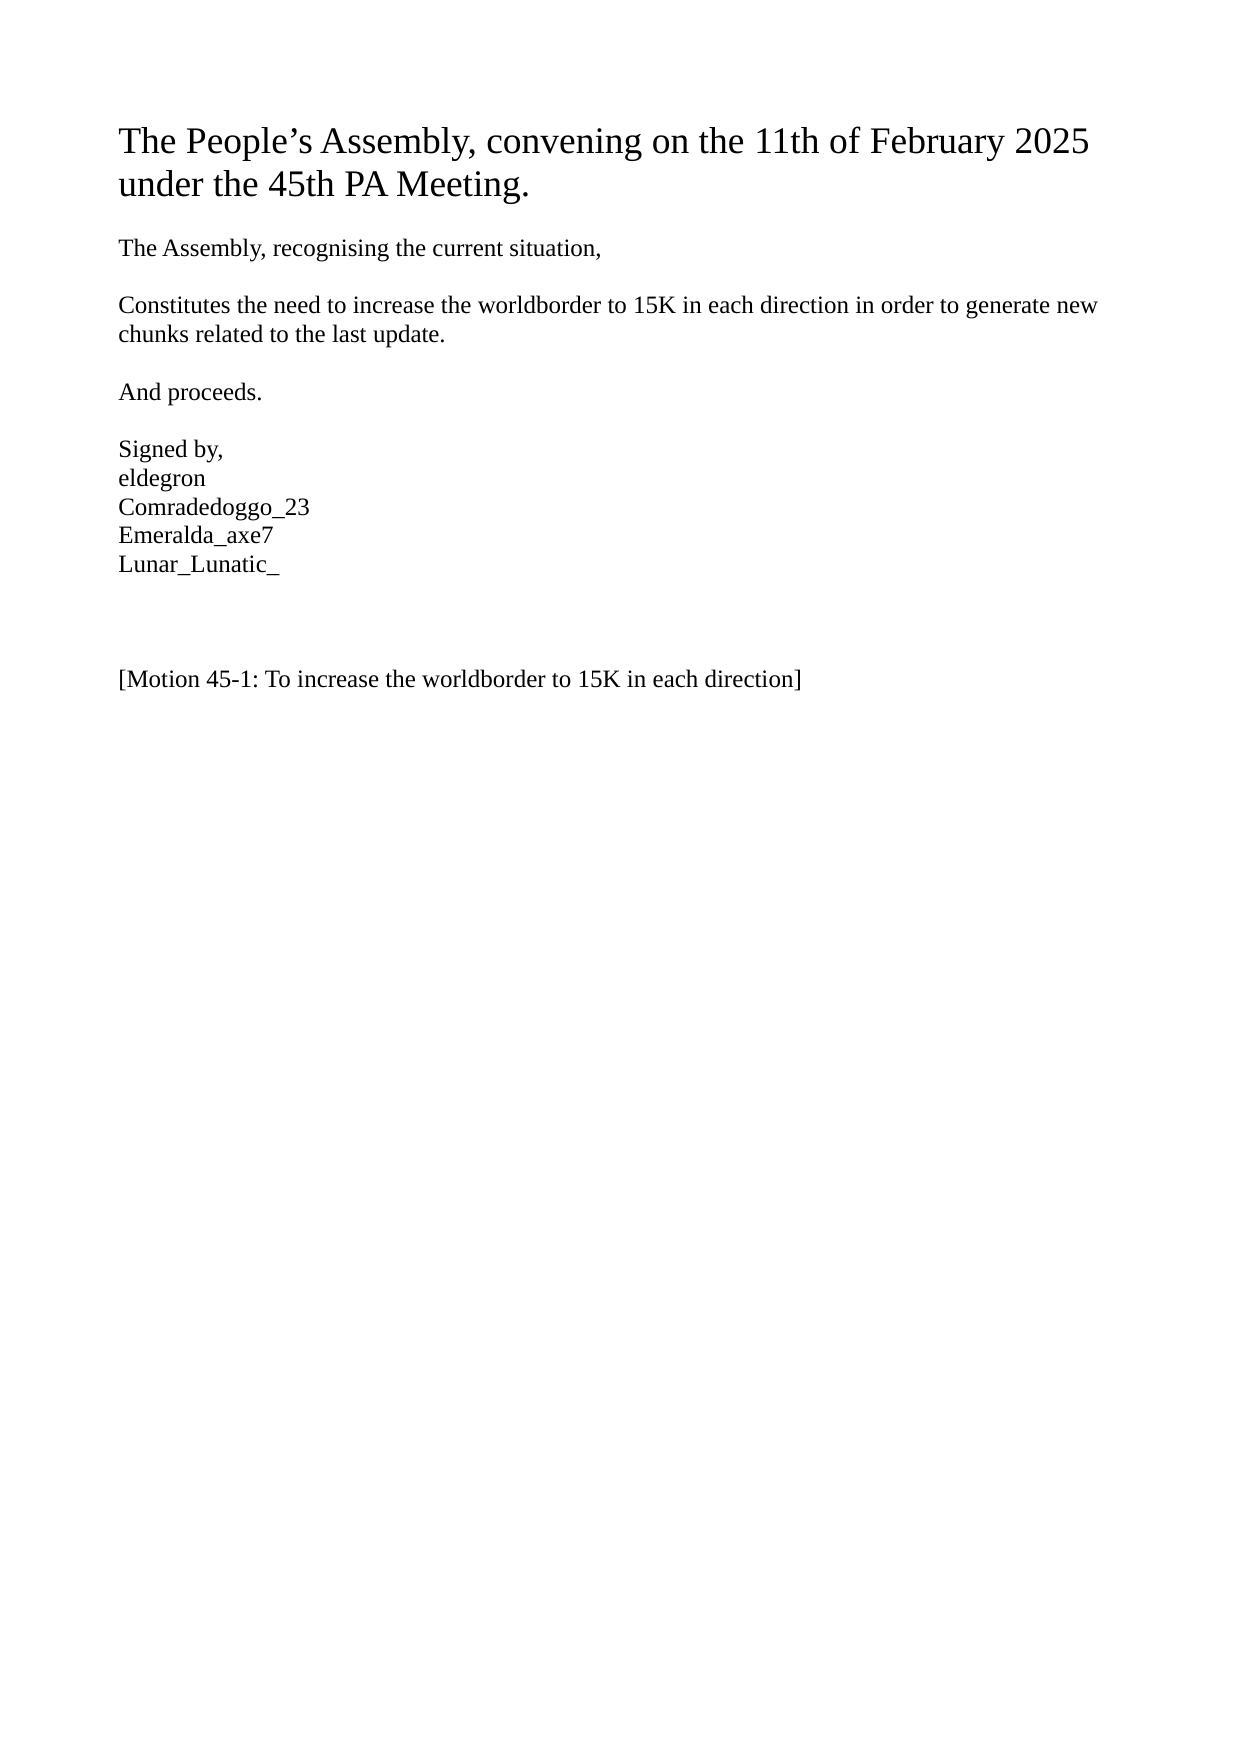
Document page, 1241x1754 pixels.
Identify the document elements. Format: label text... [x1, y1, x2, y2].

text Lunar_Lunatic_ [118, 549, 1122, 578]
text [Motion 45-1: To increase the worldborder to 15K in each direction] [118, 664, 1122, 693]
text The People’s Assembly, convening on the 11th of February 2025 under the 45th PA Meeting. [118, 118, 1122, 204]
text And proceeds. [118, 377, 1122, 406]
text Signed by, [118, 434, 1122, 463]
text Comradedoggo_23 [118, 492, 1122, 521]
text Constitutes the need to increase the worldborder to 15K in each direction in order to generate new chunks related to the last update. [118, 291, 1122, 348]
text The Assembly, recognising the current situation, [118, 233, 1122, 262]
text Emeralda_axe7 [118, 521, 1122, 549]
text eldegron [118, 463, 1122, 492]
